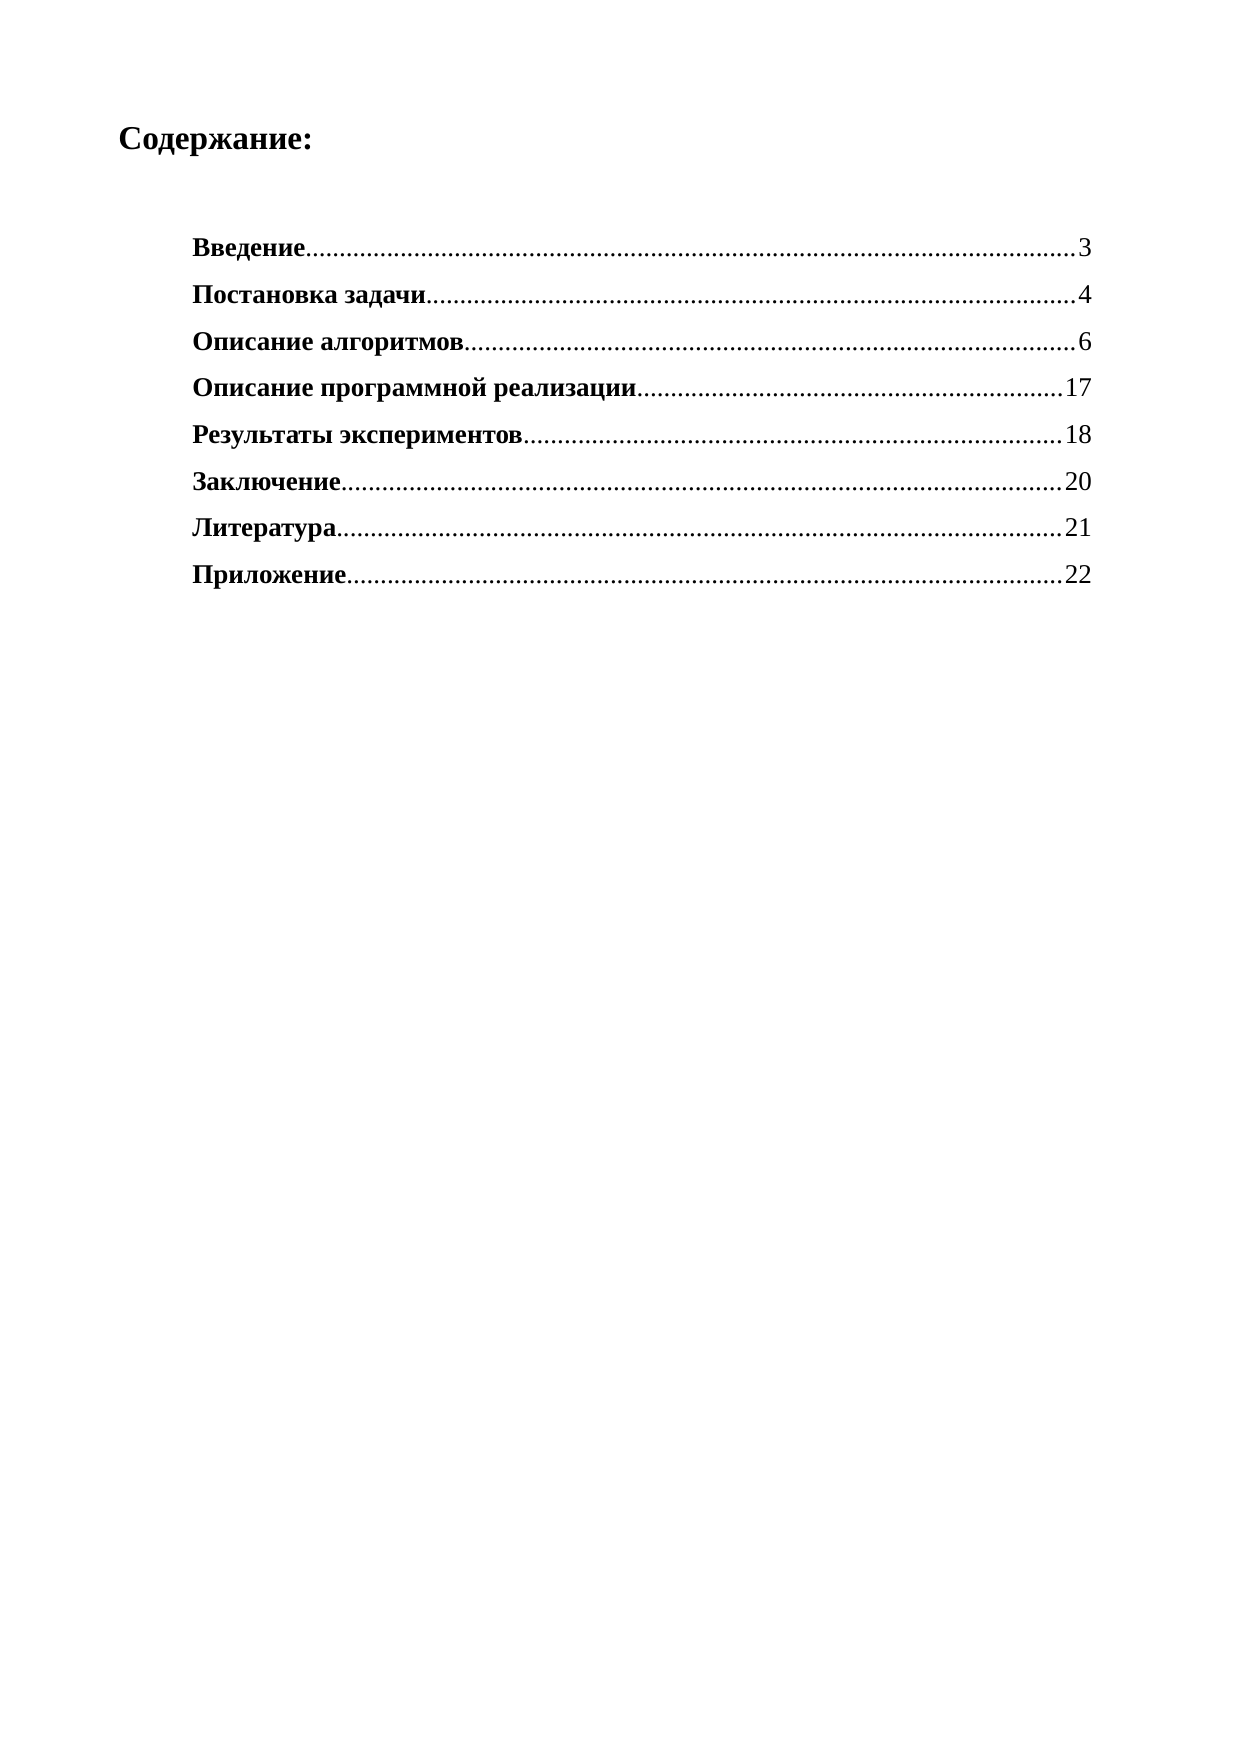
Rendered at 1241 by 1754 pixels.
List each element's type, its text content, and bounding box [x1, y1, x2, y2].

text Результаты экспериментов 18 [118, 418, 1122, 449]
text Литература 21 [118, 511, 1122, 542]
text Описание алгоритмов 6 [118, 324, 1122, 356]
text Приложение 22 [118, 558, 1122, 589]
text Постановка задачи 4 [118, 278, 1122, 309]
subtitle Содержание: [118, 118, 1122, 156]
text Описание программной реализации 17 [118, 371, 1122, 402]
text Заключение 20 [118, 464, 1122, 496]
text Введение 3 [118, 231, 1122, 262]
